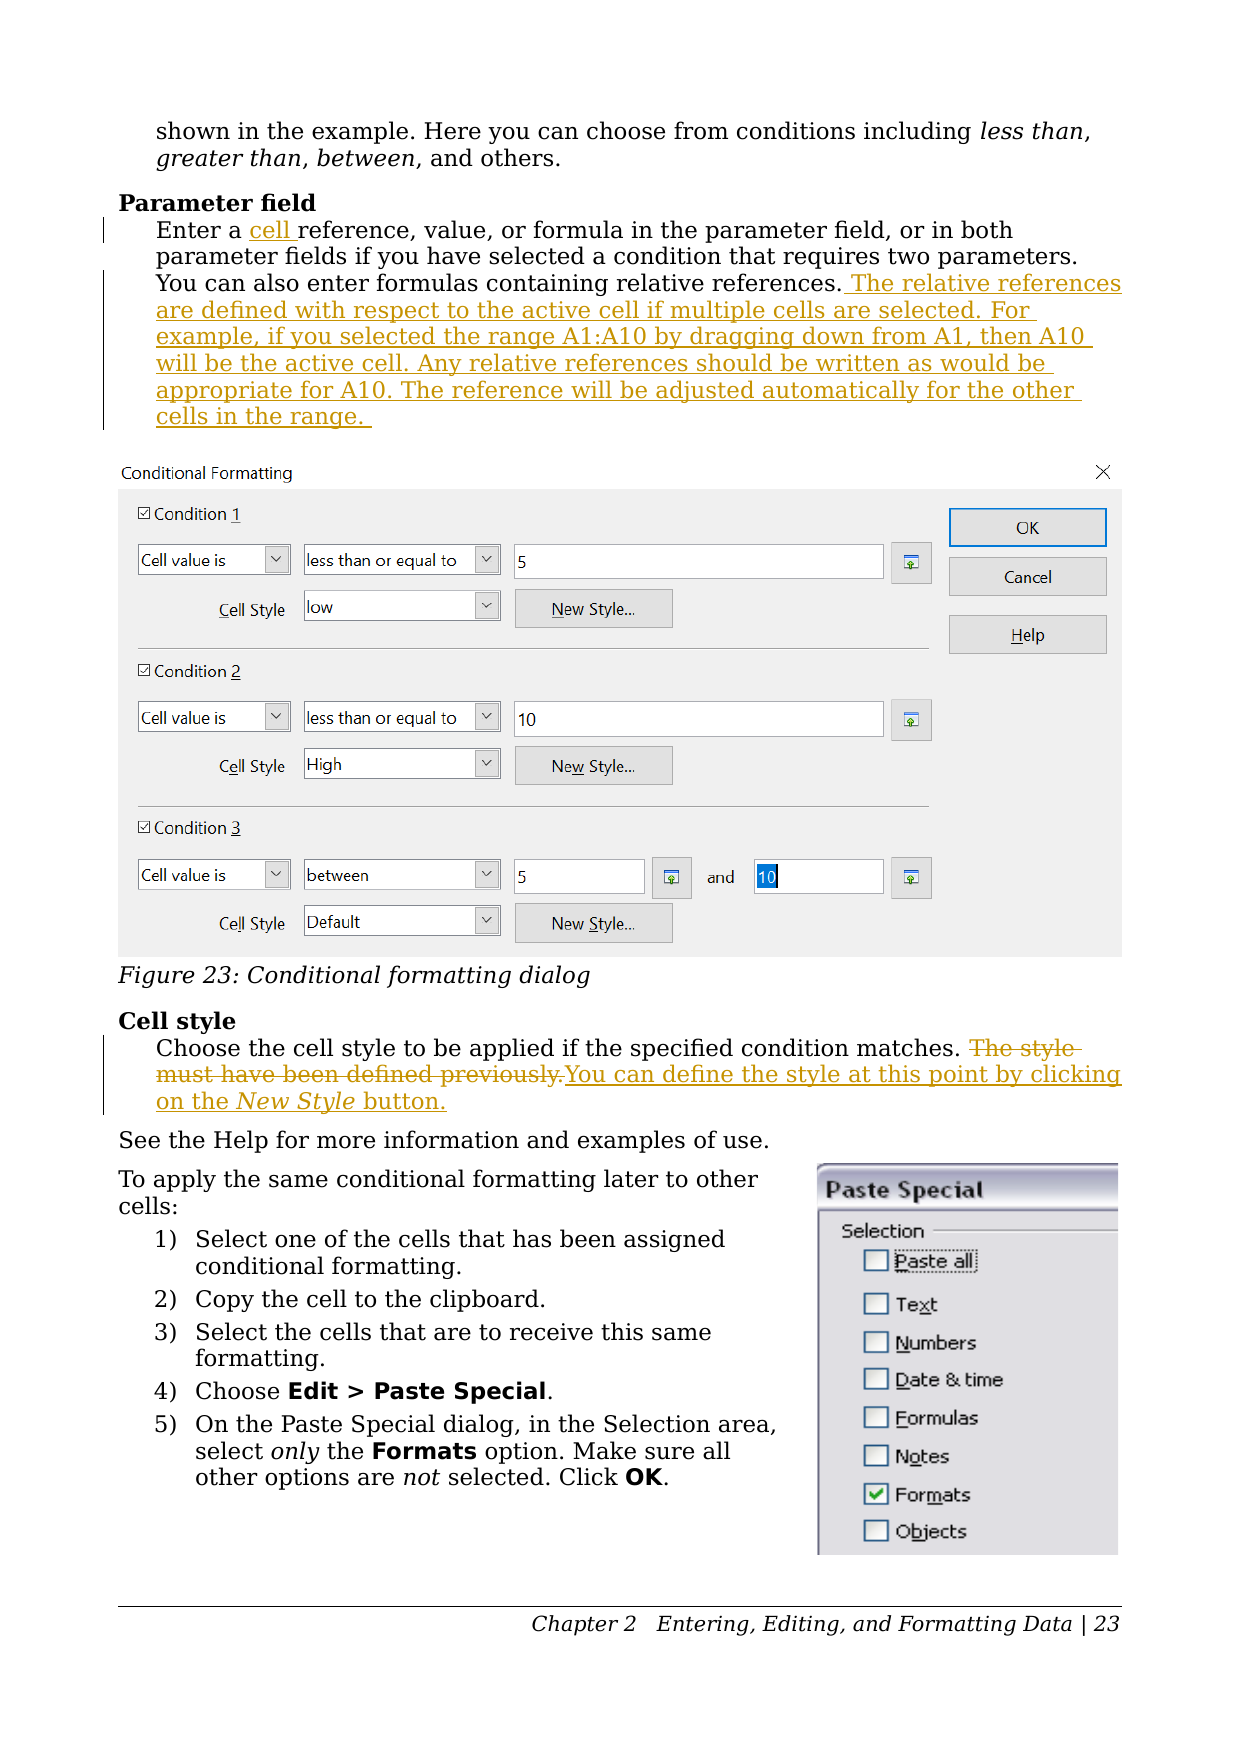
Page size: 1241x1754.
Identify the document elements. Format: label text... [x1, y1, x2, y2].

list On the Paste Special dialog, in the Selection area, select only the Formats option. Make sure all other options are not selected. Click OK. [177, 1411, 816, 1491]
picture [816, 1163, 1119, 1555]
text Figure 23: Conditional formatting dialog [118, 963, 1122, 989]
text shown in the example. Here you can choose from conditions including less than, greater than, between, and others. [156, 118, 1122, 171]
list To apply the same conditional formatting later to other cells: [118, 1166, 816, 1220]
list Copy the cell to the clipboard. [177, 1286, 816, 1312]
picture [118, 455, 1122, 957]
list Select one of the cells that has been assigned conditional formatting. [177, 1226, 816, 1279]
list Choose Edit > Paste Special. [177, 1378, 816, 1405]
text Cell style [118, 1008, 1122, 1035]
text Parameter field [118, 190, 1122, 217]
list Select the cells that are to receive this same formatting. [177, 1319, 816, 1372]
text Enter a cell reference, value, or formula in the parameter field, or in both parameter fields if you have selected a condition that requires two parameters. You can also enter formulas containing relative references. The relative references are defined with respect to the active cell if multiple cells are selected. For example, if you selected the range A1:A10 by dragging down from A1, then A10 will be the active cell. Any relative references should be written as would be appropriate for A10. The reference will be adjusted automatically for the other cells in the range. [156, 217, 1122, 430]
text See the Help for more information and examples of use. [118, 1127, 1122, 1154]
text Choose the cell style to be applied if the specified condition matches. You can define the style at this point by clicking on the New Style button. [156, 1035, 1122, 1115]
